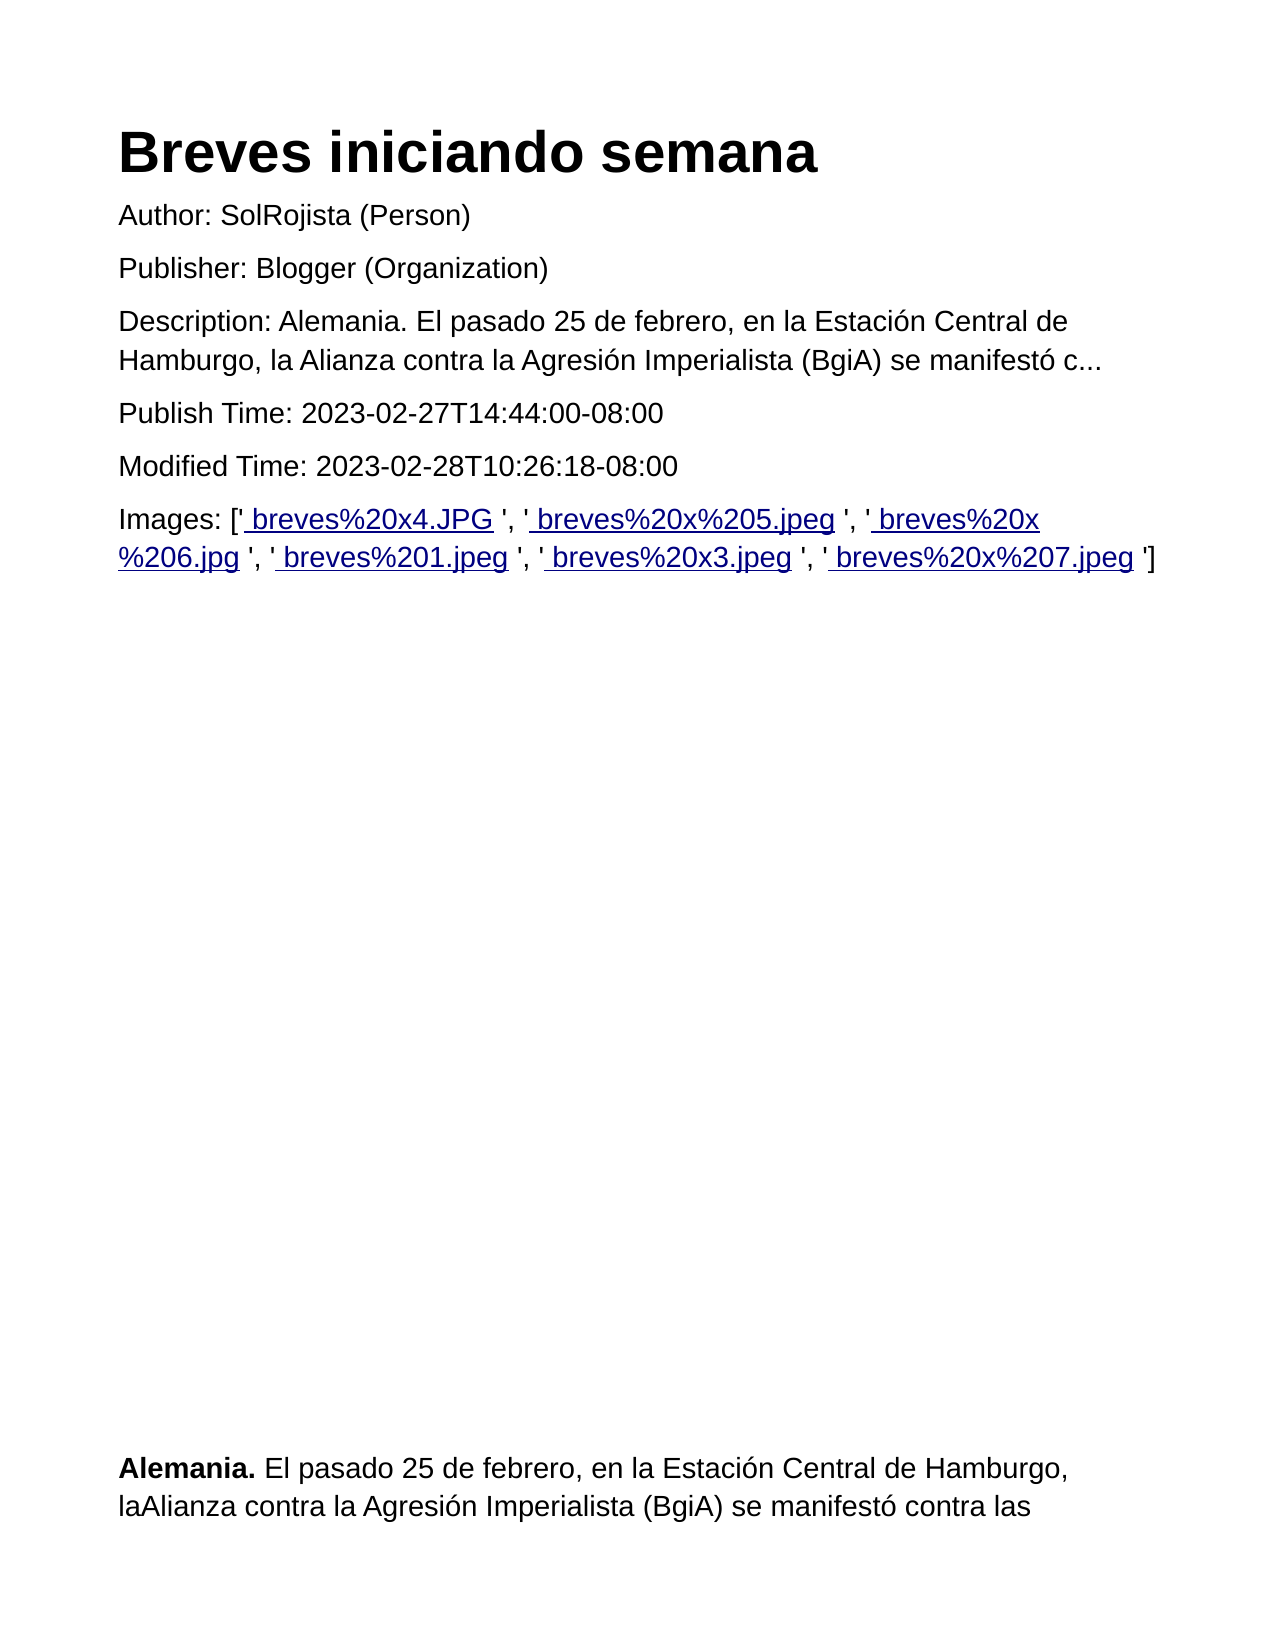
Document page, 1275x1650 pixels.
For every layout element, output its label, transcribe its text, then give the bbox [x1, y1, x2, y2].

subtitle Breves iniciando semana [118, 118, 1157, 185]
text Description: Alemania. El pasado 25 de febrero, en la Estación Central de Hamburgo, la Alianza contra la Agresión Imperialista (BgiA) se manifestó c... [118, 304, 1157, 376]
text Alemania. El pasado 25 de febrero, en la Estación Central de Hamburgo, laAlianza contra la Agresión Imperialista (BgiA) se manifestó contra las [118, 1451, 1157, 1523]
text Publisher: Blogger (Organization) [118, 251, 1157, 284]
text Images: [' breves%20x4.JPG ', ' breves%20x%205.jpeg ', ' breves%20x%206.jpg ', ' breves%201.jpeg ', ' breves%20x3.jpeg ', ' breves%20x%207.jpeg '] [118, 502, 1157, 574]
text Author: SolRojista (Person) [118, 198, 1157, 231]
text Publish Time: 2023-02-27T14:44:00-08:00 [118, 396, 1157, 429]
text Modified Time: 2023-02-28T10:26:18-08:00 [118, 449, 1157, 482]
